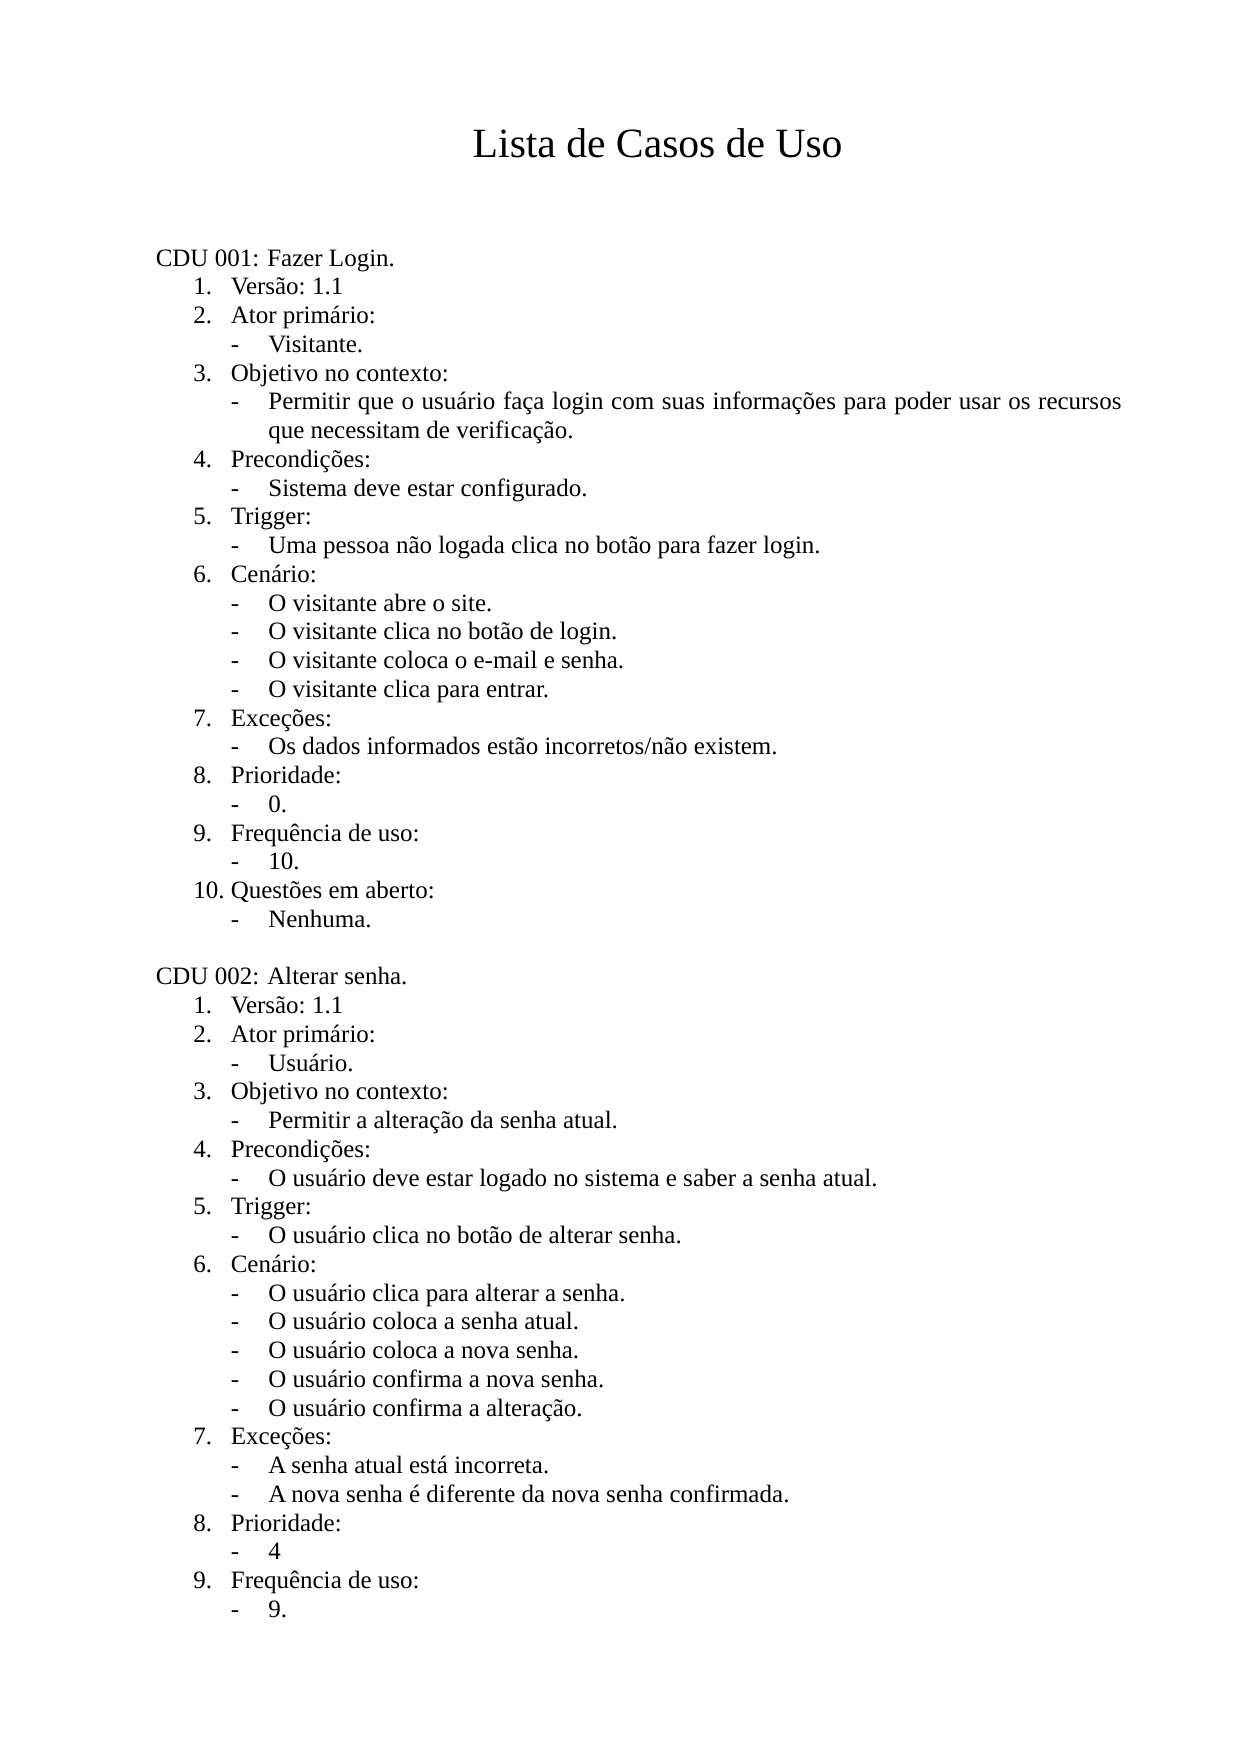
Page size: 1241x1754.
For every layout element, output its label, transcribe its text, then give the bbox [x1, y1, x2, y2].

list Usuário. [231, 1048, 1122, 1076]
list Ator primário: [193, 300, 1122, 329]
list Ator primário: [193, 1019, 1122, 1048]
list Exceções: [193, 1421, 1122, 1450]
list O usuário deve estar logado no sistema e saber a senha atual. [231, 1163, 1122, 1191]
list Exceções: [193, 703, 1122, 731]
list A nova senha é diferente da nova senha confirmada. [231, 1479, 1122, 1508]
list Prioridade: [193, 760, 1122, 789]
list Cenário: [193, 559, 1122, 588]
list Precondições: [193, 1134, 1122, 1163]
list Sistema deve estar configurado. [231, 473, 1122, 501]
list A senha atual está incorreta. [231, 1450, 1122, 1479]
list Versão: 1.1 [193, 990, 1122, 1019]
list Objetivo no contexto: [193, 1076, 1122, 1105]
list Trigger: [193, 501, 1122, 530]
list Objetivo no contexto: [193, 358, 1122, 386]
list Nenhuma. [231, 904, 1122, 933]
list Fazer Login. [156, 243, 1122, 271]
list 4 [231, 1536, 1122, 1565]
list Visitante. [231, 329, 1122, 358]
list Os dados informados estão incorretos/não existem. [231, 731, 1122, 760]
list O visitante clica para entrar. [231, 674, 1122, 703]
list Frequência de uso: [193, 1565, 1122, 1594]
list O visitante coloca o e-mail e senha. [231, 645, 1122, 674]
list O visitante abre o site. [231, 588, 1122, 616]
list 9. [231, 1594, 1122, 1623]
list Trigger: [193, 1191, 1122, 1220]
list Permitir a alteração da senha atual. [231, 1105, 1122, 1134]
list O visitante clica no botão de login. [231, 616, 1122, 645]
list Versão: 1.1 [193, 271, 1122, 300]
list Precondições: [193, 444, 1122, 473]
list O usuário confirma a nova senha. [231, 1364, 1122, 1393]
list Permitir que o usuário faça login com suas informações para poder usar os recursos que necessitam de verificação. [231, 386, 1122, 444]
list 0. [231, 789, 1122, 818]
list Questões em aberto: [193, 875, 1122, 904]
list Lista de Casos de Uso [193, 118, 1122, 166]
list Uma pessoa não logada clica no botão para fazer login. [231, 530, 1122, 559]
list Frequência de uso: [193, 818, 1122, 846]
list O usuário confirma a alteração. [231, 1393, 1122, 1421]
list O usuário clica no botão de alterar senha. [231, 1220, 1122, 1249]
list O usuário clica para alterar a senha. [231, 1278, 1122, 1306]
list O usuário coloca a senha atual. [231, 1306, 1122, 1335]
list Cenário: [193, 1249, 1122, 1278]
list 10. [231, 846, 1122, 875]
list Alterar senha. [156, 961, 1122, 990]
list O usuário coloca a nova senha. [231, 1335, 1122, 1364]
list Prioridade: [193, 1508, 1122, 1536]
